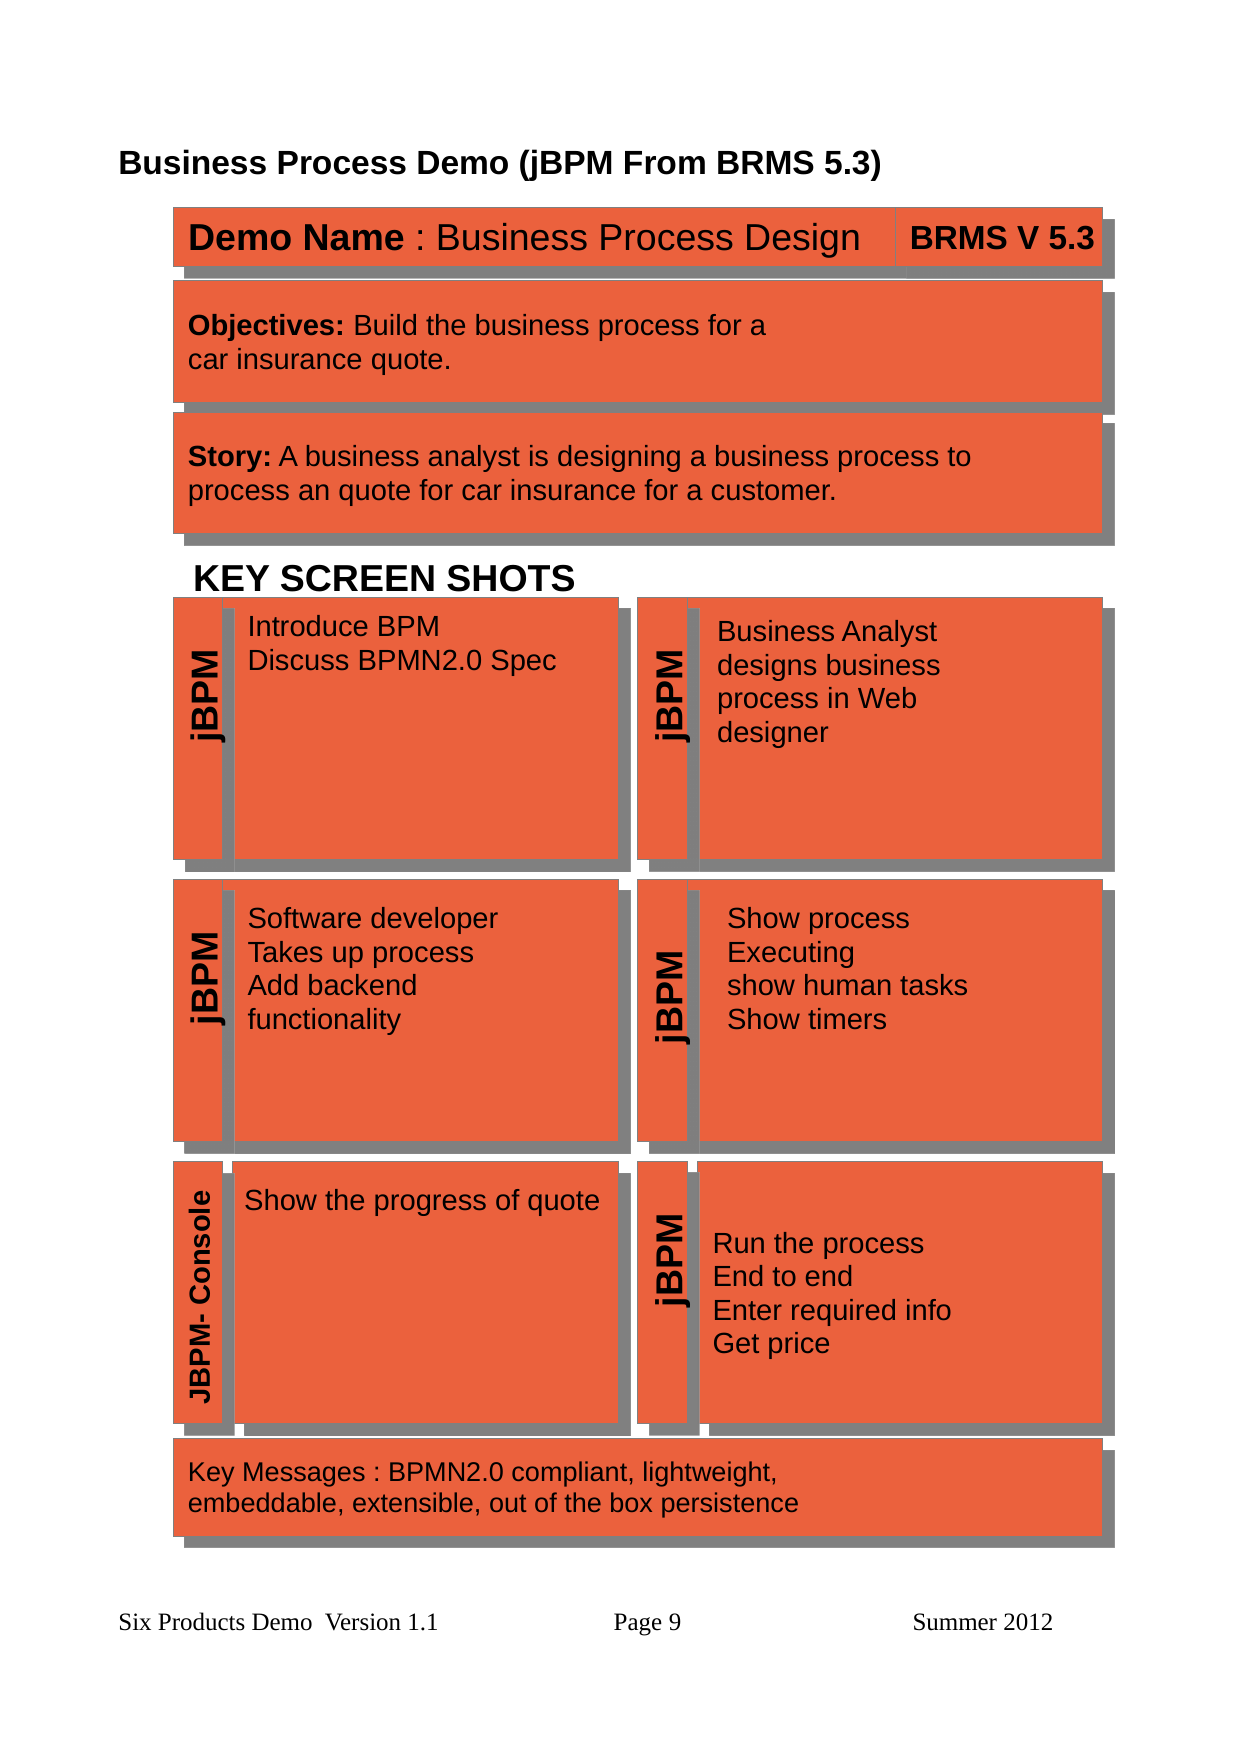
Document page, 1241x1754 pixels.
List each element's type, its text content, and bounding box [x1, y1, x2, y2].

subtitle Business Process Demo (jBPM From BRMS 5.3) [118, 143, 1122, 182]
